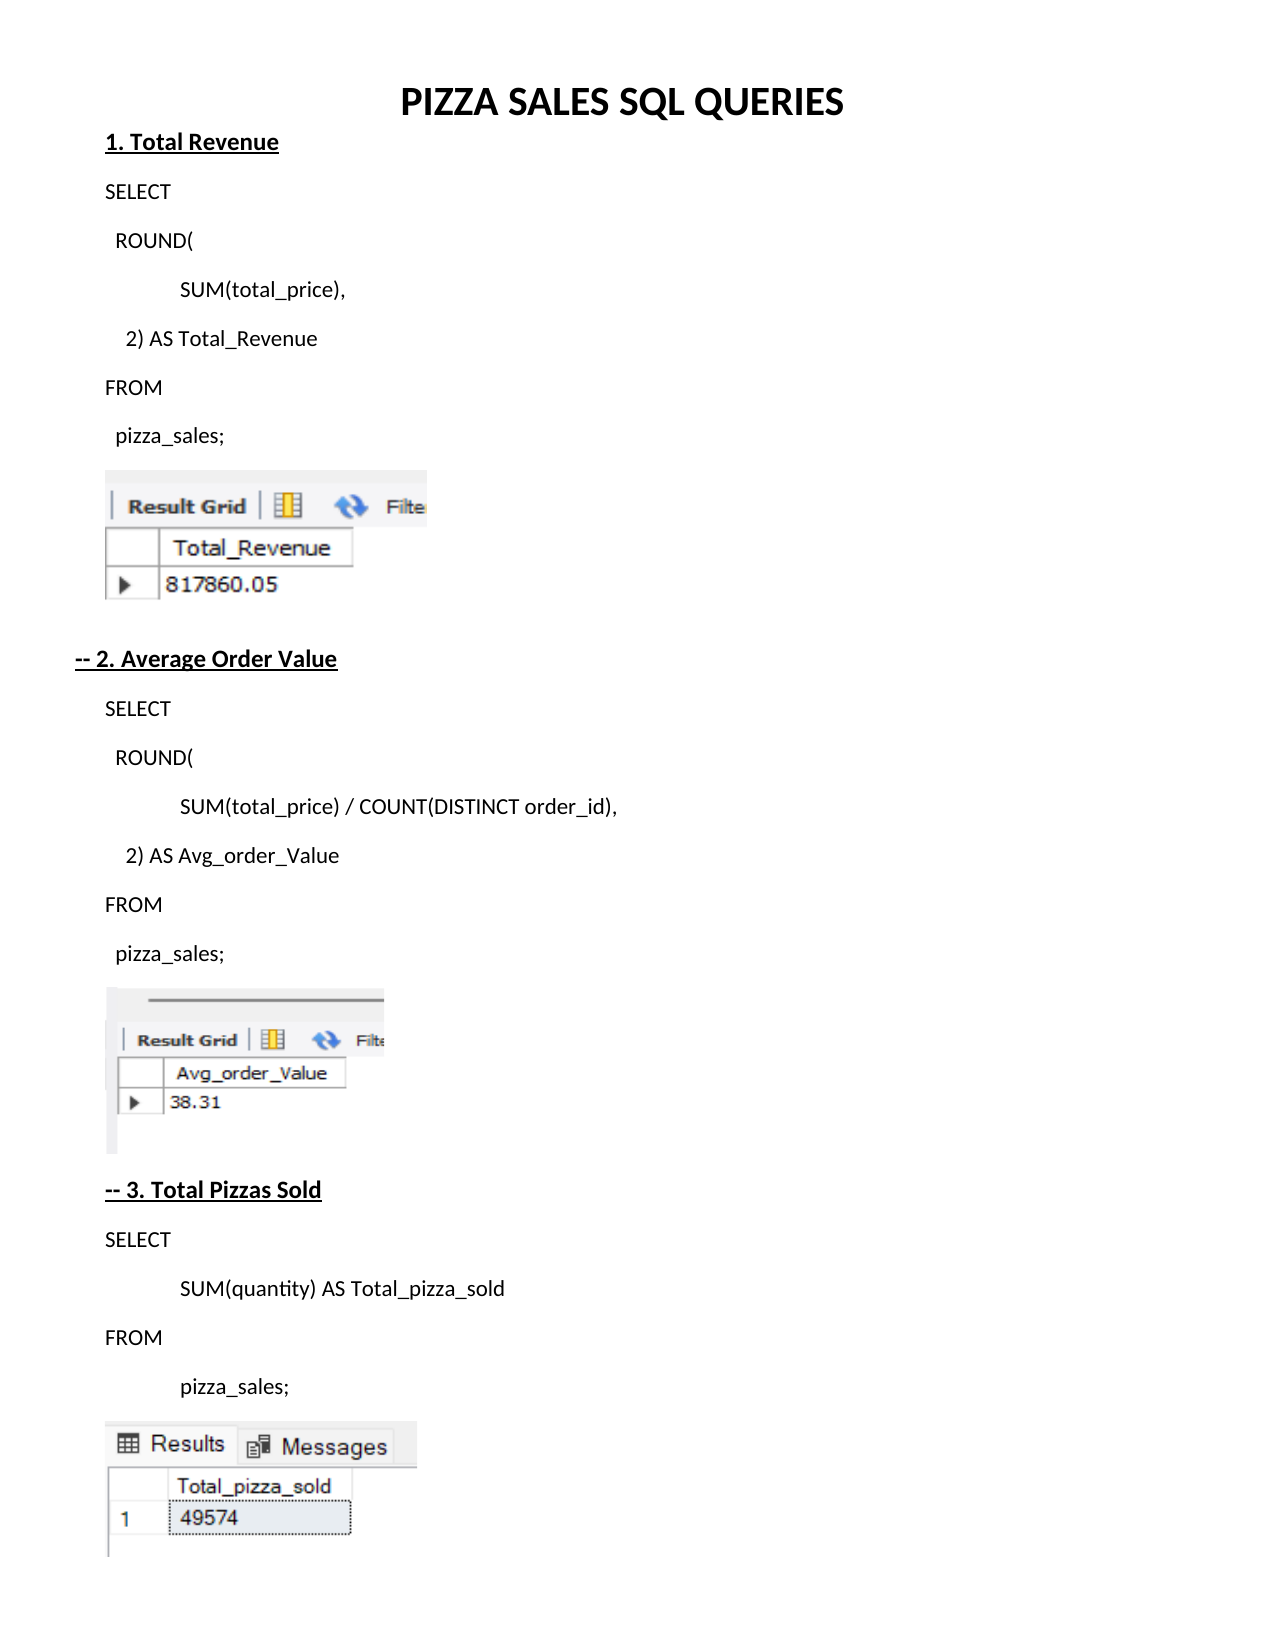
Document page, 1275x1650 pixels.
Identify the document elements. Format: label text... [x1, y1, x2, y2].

text SUM(total_price), [105, 275, 1140, 303]
text pizza_sales; [105, 421, 1140, 449]
text SELECT [105, 1226, 1140, 1253]
text -- 3. Total Pizzas Sold [105, 1174, 1140, 1205]
text pizza_sales; [105, 1372, 1140, 1400]
text ROUND( [105, 226, 1140, 254]
text 2) AS Avg_order_Value [105, 841, 1140, 869]
text pizza_sales; [105, 939, 1140, 967]
text SELECT [105, 694, 1140, 723]
text FROM [105, 373, 1140, 401]
text PIZZA SALES SQL QUERIES [105, 75, 1140, 126]
text SUM(total_price) / COUNT(DISTINCT order_id), [105, 792, 1140, 820]
text 1. Total Revenue [105, 126, 1140, 156]
text FROM [105, 890, 1140, 918]
text SELECT [105, 177, 1140, 205]
text SUM(quantity) AS Total_pizza_sold [105, 1274, 1140, 1302]
text FROM [105, 1323, 1140, 1351]
text -- 2. Average Order Value [75, 643, 1140, 674]
text ROUND( [105, 743, 1140, 771]
text 2) AS Total_Revenue [105, 324, 1140, 352]
